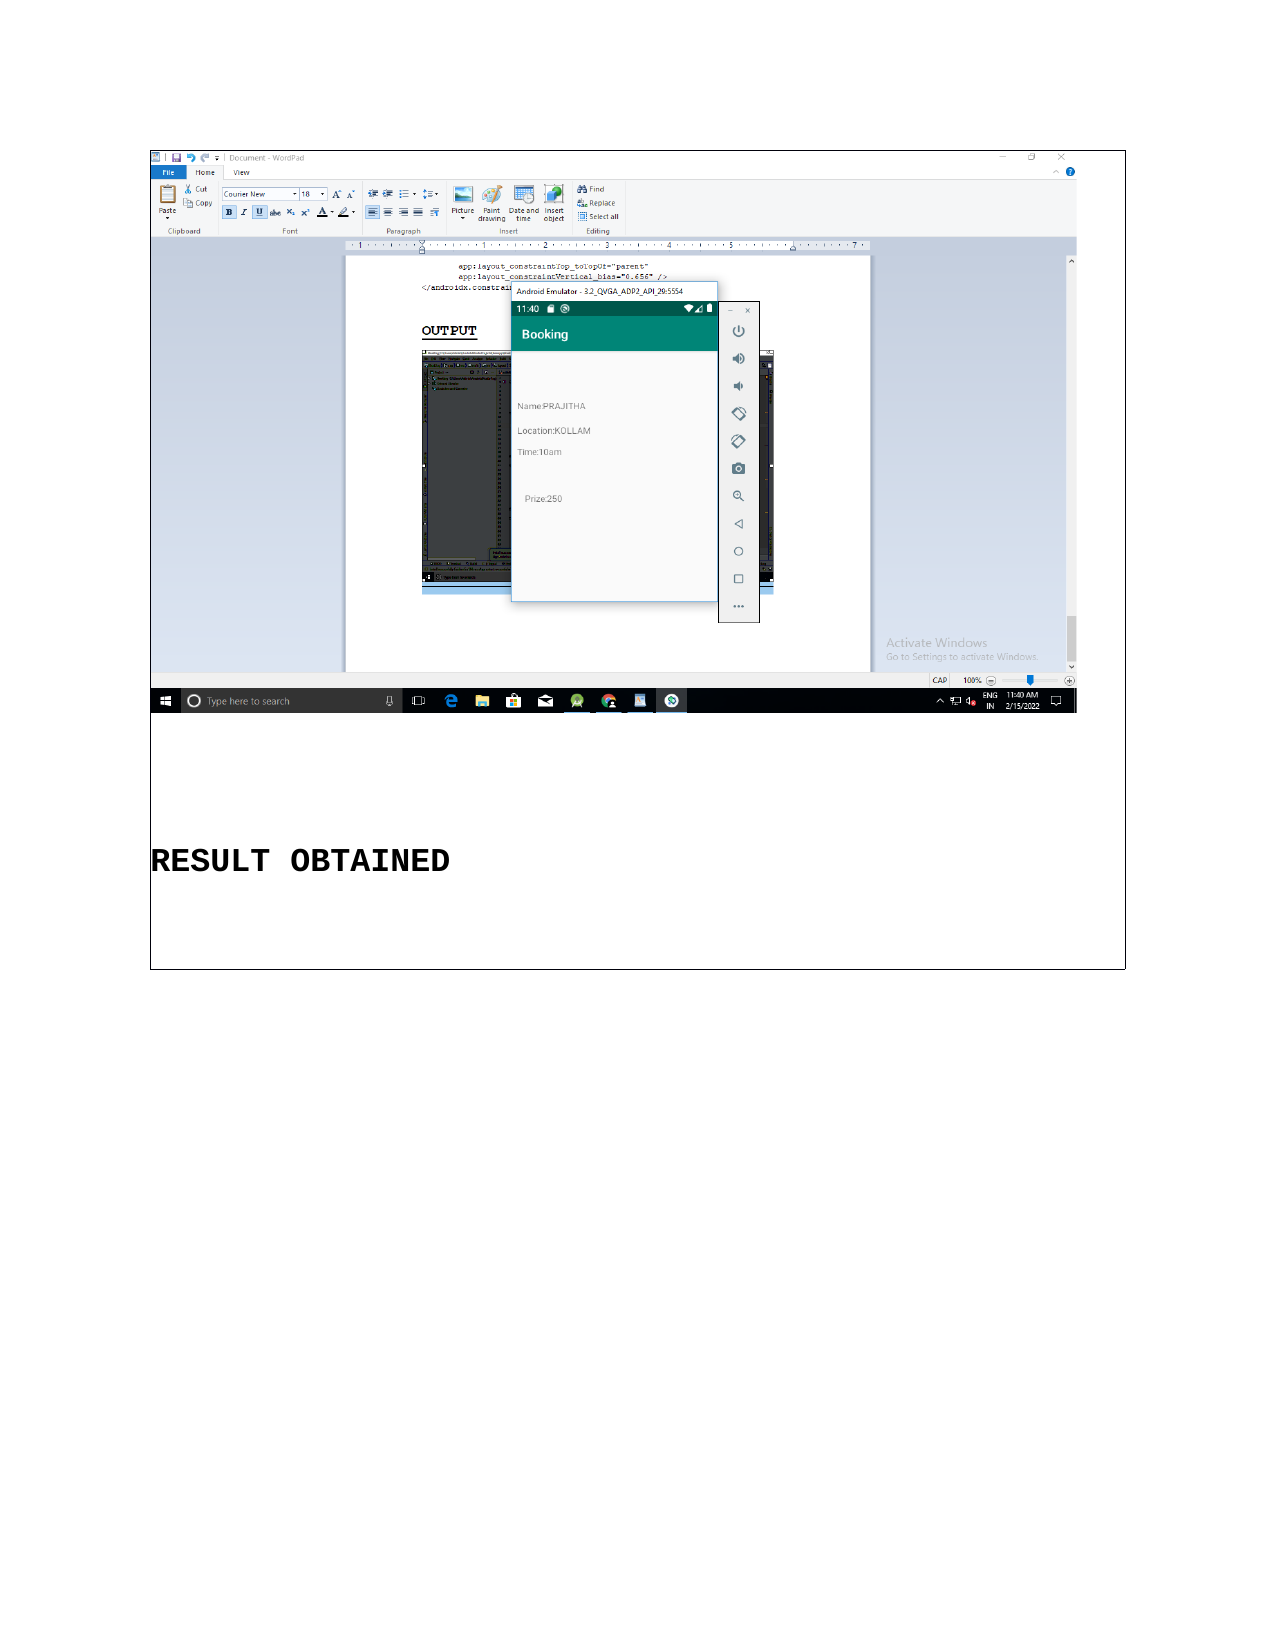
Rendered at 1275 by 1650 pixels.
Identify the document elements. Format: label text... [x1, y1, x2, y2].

picture [151, 151, 1077, 713]
text RESULT OBTAINED [151, 844, 1125, 882]
